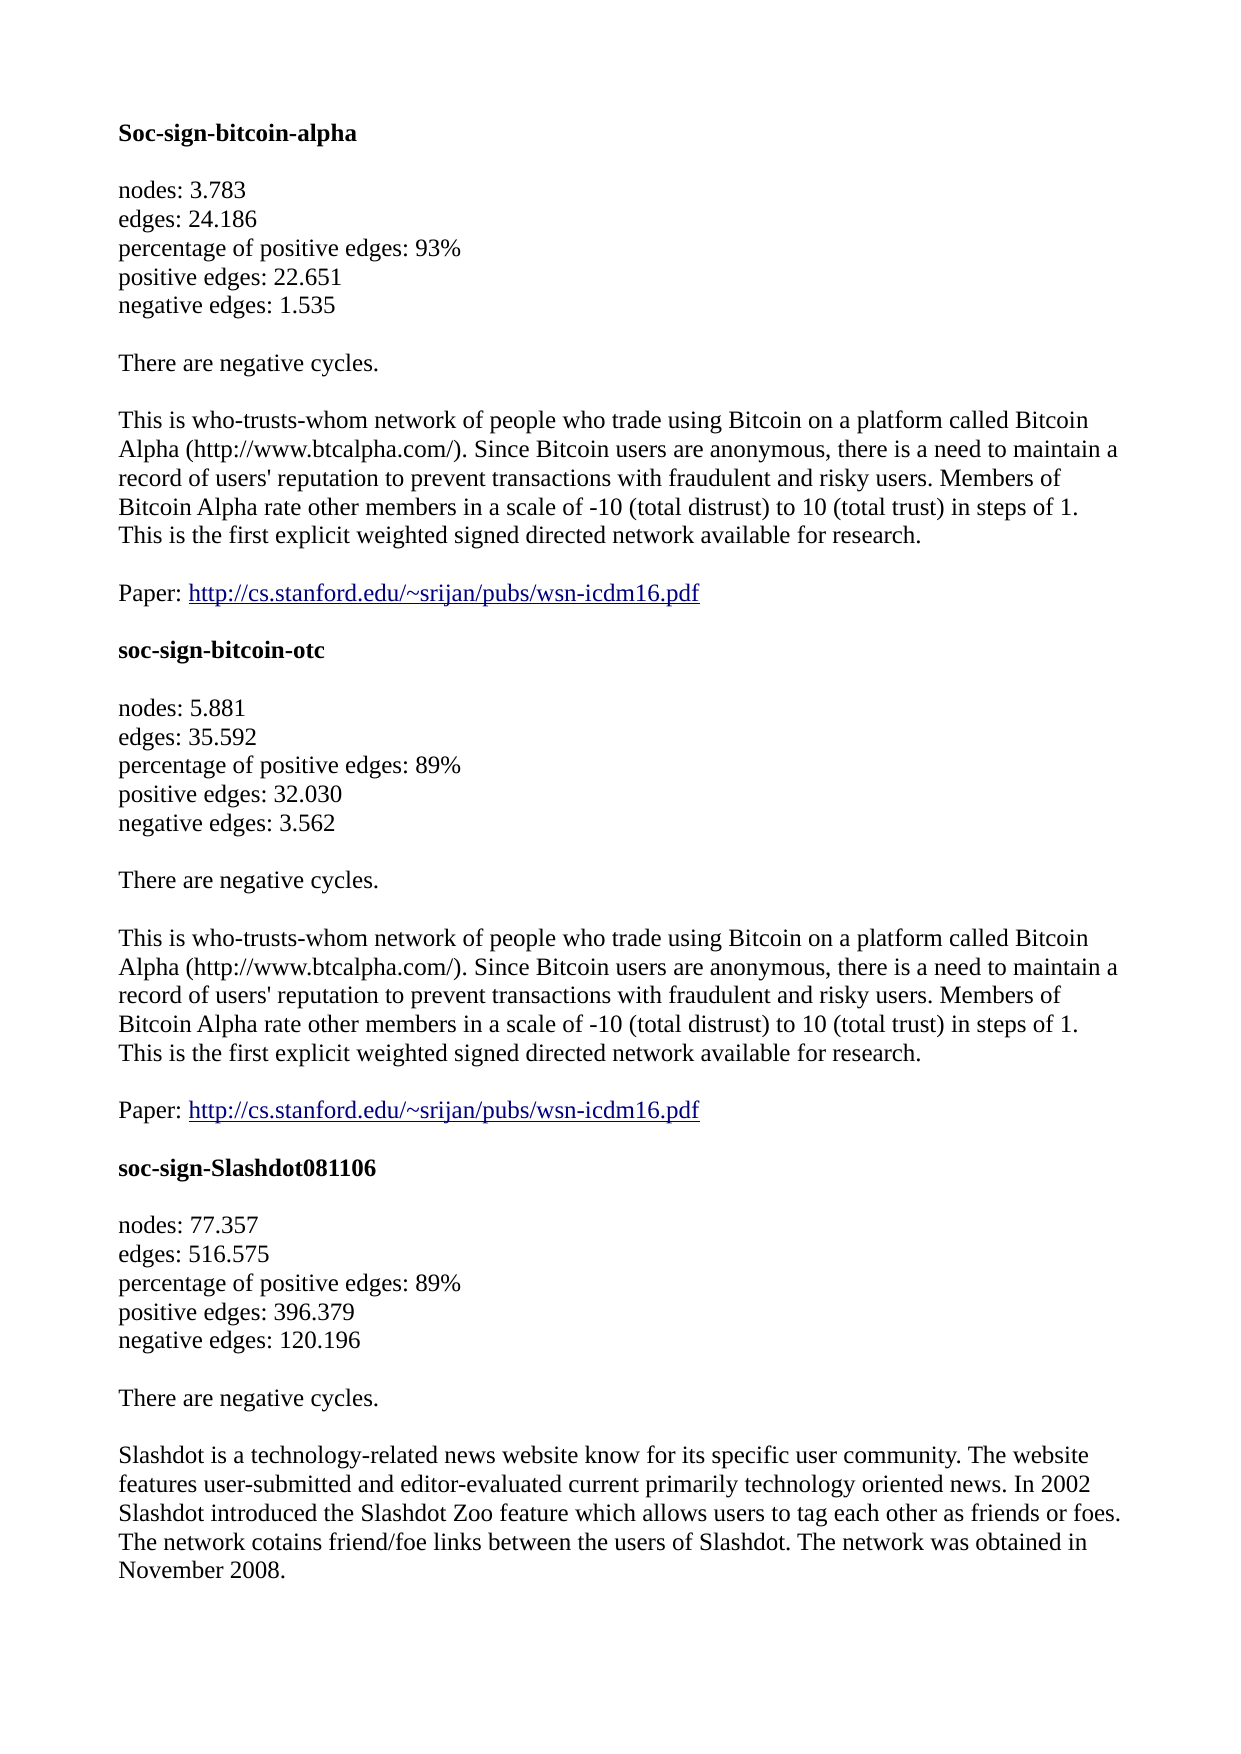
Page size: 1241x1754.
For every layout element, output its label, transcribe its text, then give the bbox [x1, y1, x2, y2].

text positive edges: 22.651 [118, 262, 1122, 291]
text positive edges: 32.030 [118, 779, 1122, 808]
text negative edges: 120.196 [118, 1326, 1122, 1354]
text negative edges: 1.535 [118, 291, 1122, 319]
text soc-sign-bitcoin-otc [118, 636, 1122, 664]
text Slashdot is a technology-related news website know for its specific user community. The website features user-submitted and editor-evaluated current primarily technology oriented news. In 2002 Slashdot introduced the Slashdot Zoo feature which allows users to tag each other as friends or foes. The network cotains friend/foe links between the users of Slashdot. The network was obtained in November 2008. [118, 1441, 1122, 1584]
text There are negative cycles. [118, 348, 1122, 377]
text soc-sign-Slashdot081106 [118, 1153, 1122, 1182]
text This is who-trusts-whom network of people who trade using Bitcoin on a platform called Bitcoin Alpha (http://www.btcalpha.com/). Since Bitcoin users are anonymous, there is a need to maintain a record of users' reputation to prevent transactions with fraudulent and risky users. Members of Bitcoin Alpha rate other members in a scale of -10 (total distrust) to 10 (total trust) in steps of 1. This is the first explicit weighted signed directed network available for research. [118, 406, 1122, 549]
text negative edges: 3.562 [118, 808, 1122, 837]
text Soc-sign-bitcoin-alpha [118, 118, 1122, 147]
text edges: 24.186 [118, 204, 1122, 233]
text There are negative cycles. [118, 866, 1122, 894]
text edges: 516.575 [118, 1239, 1122, 1268]
text positive edges: 396.379 [118, 1297, 1122, 1326]
text nodes: 3.783 [118, 176, 1122, 204]
text Paper: http://cs.stanford.edu/~srijan/pubs/wsn-icdm16.pdf [118, 578, 1122, 607]
text This is who-trusts-whom network of people who trade using Bitcoin on a platform called Bitcoin Alpha (http://www.btcalpha.com/). Since Bitcoin users are anonymous, there is a need to maintain a record of users' reputation to prevent transactions with fraudulent and risky users. Members of Bitcoin Alpha rate other members in a scale of -10 (total distrust) to 10 (total trust) in steps of 1. This is the first explicit weighted signed directed network available for research. [118, 923, 1122, 1067]
text edges: 35.592 [118, 722, 1122, 751]
text percentage of positive edges: 89% [118, 751, 1122, 779]
text nodes: 77.357 [118, 1211, 1122, 1239]
text nodes: 5.881 [118, 693, 1122, 722]
text percentage of positive edges: 89% [118, 1268, 1122, 1297]
text percentage of positive edges: 93% [118, 233, 1122, 262]
text Paper: http://cs.stanford.edu/~srijan/pubs/wsn-icdm16.pdf [118, 1096, 1122, 1124]
text There are negative cycles. [118, 1383, 1122, 1412]
